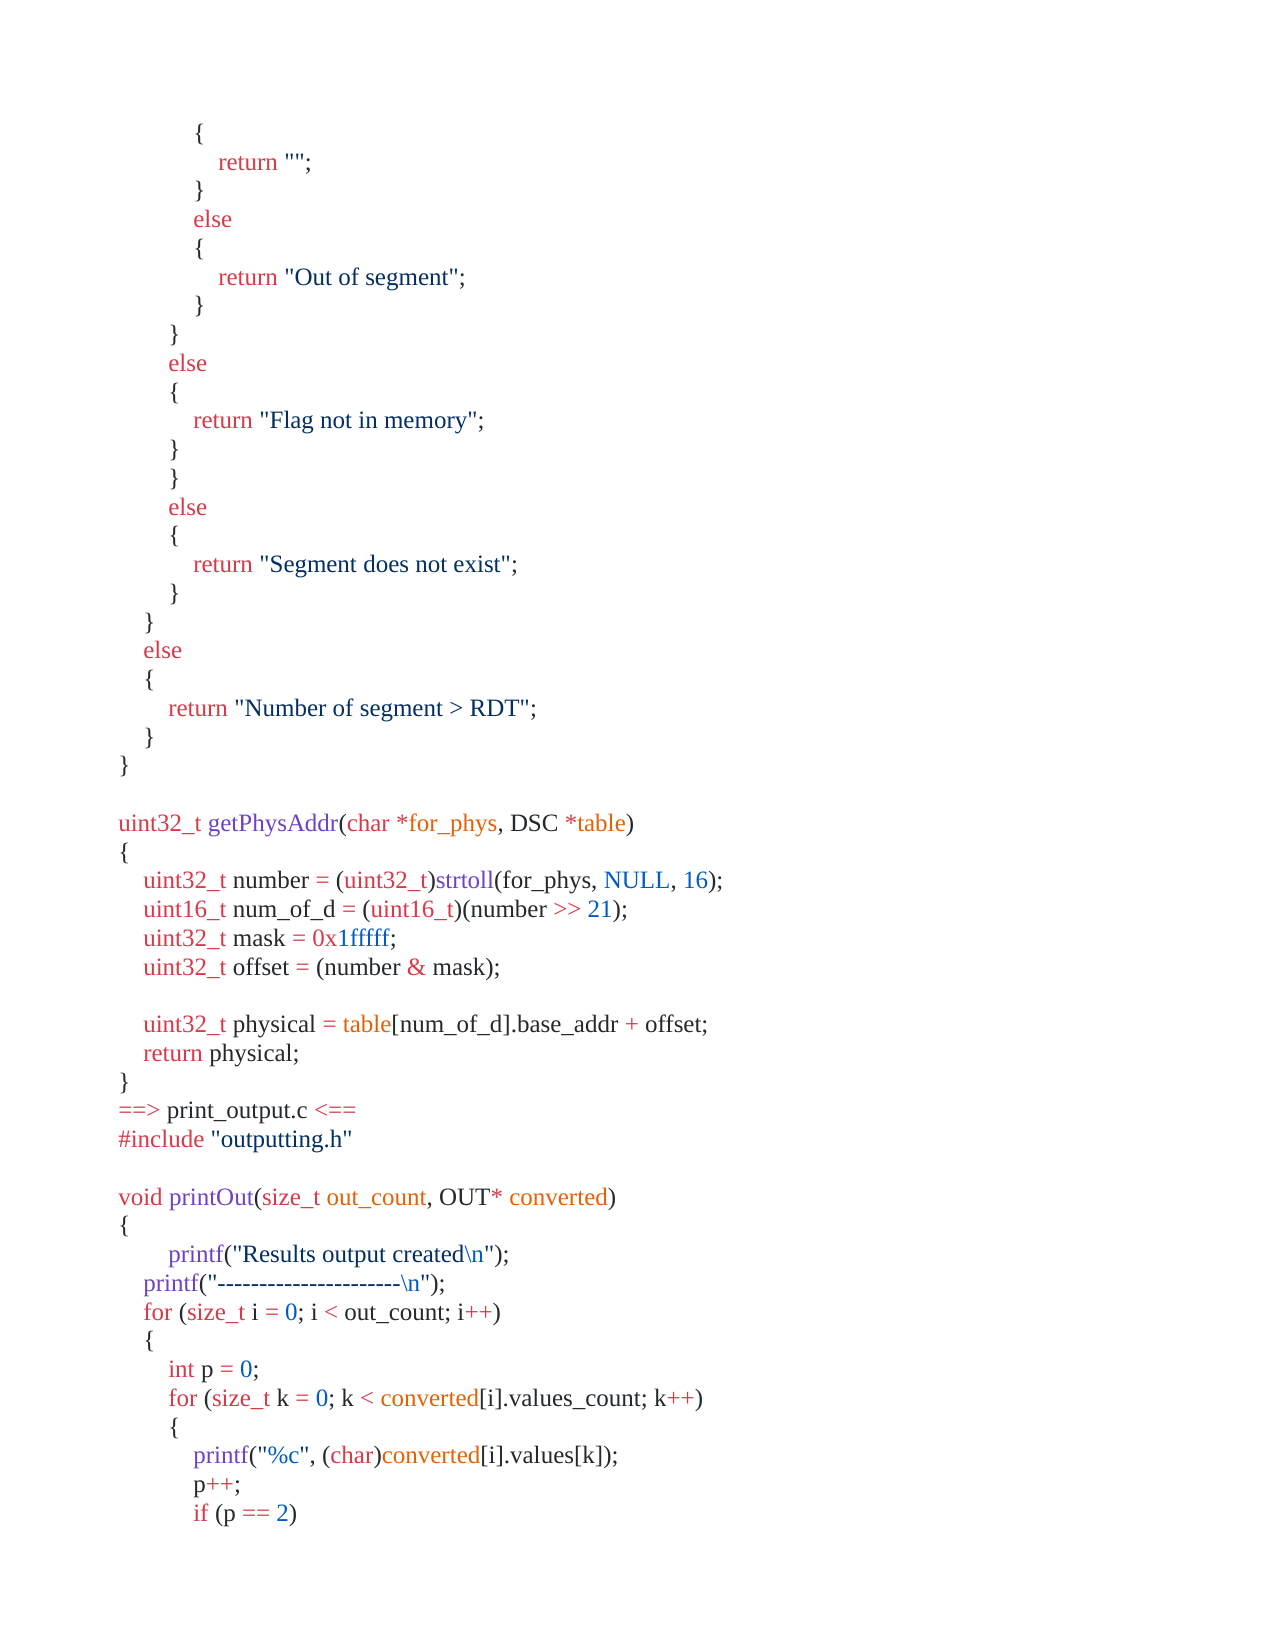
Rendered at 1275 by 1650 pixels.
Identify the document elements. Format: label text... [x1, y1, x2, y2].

text else [118, 492, 1157, 521]
text } [118, 607, 1157, 636]
text uint32_t number = (uint32_t)strtoll(for_phys, NULL, 16); [118, 866, 1157, 894]
text for (size_t k = 0; k < converted[i].values_count; k++) [118, 1383, 1157, 1412]
text return "Flag not in memory"; [118, 406, 1157, 434]
text p++; [118, 1469, 1157, 1498]
text { [118, 664, 1157, 693]
text else [118, 348, 1157, 377]
text uint32_t getPhysAddr(char *for_phys, DSC *table) [118, 808, 1157, 837]
text else [118, 636, 1157, 664]
text { [118, 1412, 1157, 1441]
text { [118, 377, 1157, 406]
text uint32_t offset = (number & mask); [118, 952, 1157, 981]
text } [118, 176, 1157, 204]
text { [118, 521, 1157, 549]
text } [118, 291, 1157, 319]
text } [118, 578, 1157, 607]
text ==> print_output.c <== [118, 1096, 1157, 1124]
text uint16_t num_of_d = (uint16_t)(number >> 21); [118, 894, 1157, 923]
text else [118, 204, 1157, 233]
text return "Out of segment"; [118, 262, 1157, 291]
text return "Number of segment > RDT"; [118, 693, 1157, 722]
text void printOut(size_t out_count, OUT* converted) [118, 1182, 1157, 1211]
text printf("Results output created\n"); [118, 1239, 1157, 1268]
text { [118, 837, 1157, 866]
text { [118, 1211, 1157, 1239]
text uint32_t mask = 0x1fffff; [118, 923, 1157, 952]
text #include "outputting.h" [118, 1124, 1157, 1153]
text for (size_t i = 0; i < out_count; i++) [118, 1297, 1157, 1326]
text } [118, 722, 1157, 751]
text } [118, 1067, 1157, 1096]
text printf("----------------------\n"); [118, 1268, 1157, 1297]
text if (p == 2) [118, 1498, 1157, 1527]
text return ""; [118, 147, 1157, 176]
text } [118, 751, 1157, 779]
text printf("%c", (char)converted[i].values[k]); [118, 1441, 1157, 1469]
text uint32_t physical = table[num_of_d].base_addr + offset; [118, 1009, 1157, 1038]
text } [118, 319, 1157, 348]
text int p = 0; [118, 1354, 1157, 1383]
text } [118, 463, 1157, 492]
text { [118, 118, 1157, 147]
text return physical; [118, 1038, 1157, 1067]
text { [118, 233, 1157, 262]
text { [118, 1326, 1157, 1354]
text return "Segment does not exist"; [118, 549, 1157, 578]
text } [118, 434, 1157, 463]
